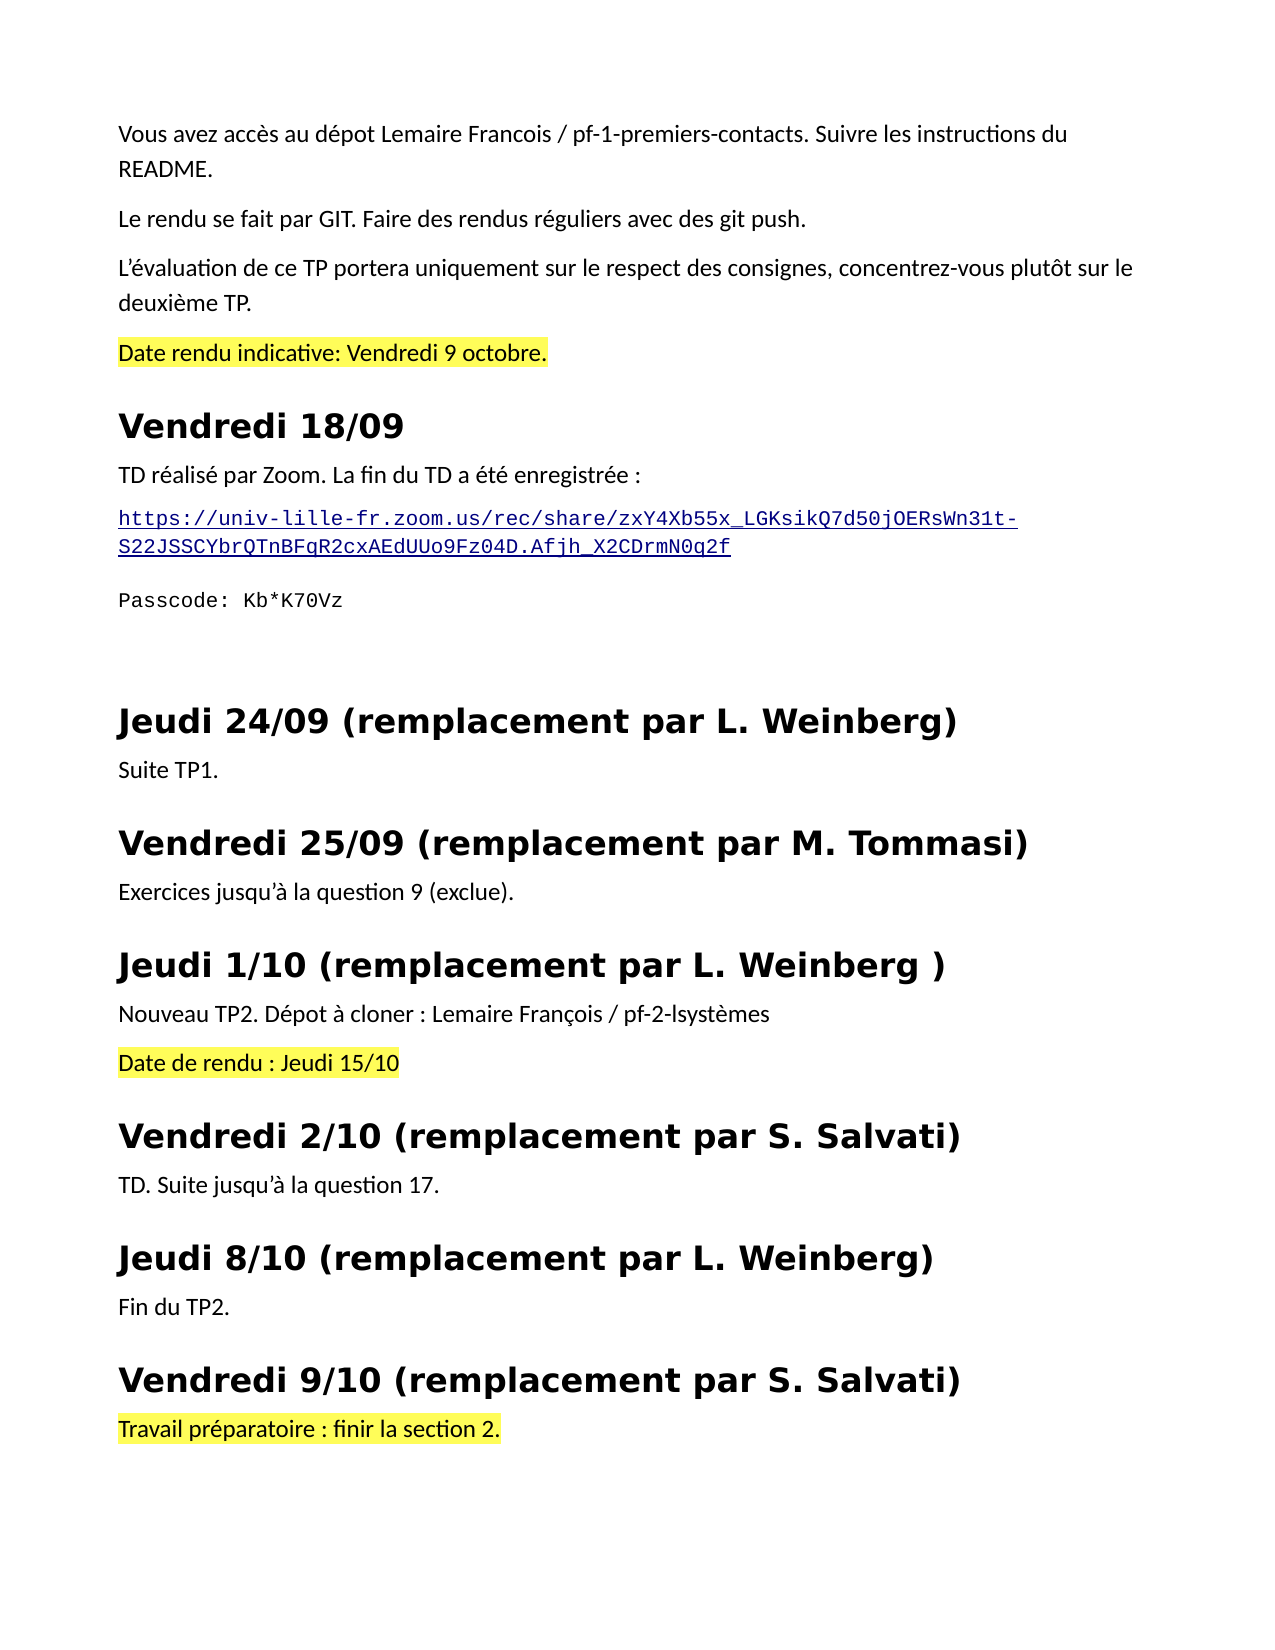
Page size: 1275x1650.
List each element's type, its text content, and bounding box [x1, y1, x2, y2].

subtitle Vendredi 18/09 [118, 407, 1157, 446]
text Date de rendu : Jeudi 15/10 [118, 1047, 1157, 1078]
text Nouveau TP2. Dépot à cloner : Lemaire François / pf-2-lsystèmes [118, 998, 1157, 1028]
text Suite TP1. [118, 754, 1157, 784]
text https://univ-lille-fr.zoom.us/rec/share/zxY4Xb55x_LGKsikQ7d50jOERsWn31t-S22JSSCYbrQTnBFqR2cxAEdUUo9Fz04D.Afjh_X2CDrmN0q2f Passcode: Kb*K70Vz [118, 508, 1157, 614]
subtitle Vendredi 9/10 (remplacement par S. Salvati) [118, 1362, 1157, 1401]
text Vous avez accès au dépot Lemaire Francois / pf-1-premiers-contacts. Suivre les instructions du README. [118, 118, 1157, 184]
text Fin du TP2. [118, 1291, 1157, 1322]
subtitle Jeudi 1/10 (remplacement par L. Weinberg ) [118, 946, 1157, 985]
text Le rendu se fait par GIT. Faire des rendus réguliers avec des git push. [118, 203, 1157, 233]
text Date rendu indicative: Vendredi 9 octobre. [118, 337, 1157, 367]
subtitle Jeudi 8/10 (remplacement par L. Weinberg) [118, 1240, 1157, 1279]
text TD réalisé par Zoom. La fin du TD a été enregistrée : [118, 459, 1157, 489]
text L’évaluation de ce TP portera uniquement sur le respect des consignes, concentrez-vous plutôt sur le deuxième TP. [118, 252, 1157, 318]
text Travail préparatoire : finir la section 2. [118, 1413, 1157, 1444]
subtitle Vendredi 25/09 (remplacement par M. Tommasi) [118, 824, 1157, 863]
subtitle Jeudi 24/09 (remplacement par L. Weinberg) [118, 702, 1157, 741]
subtitle Vendredi 2/10 (remplacement par S. Salvati) [118, 1118, 1157, 1157]
text TD. Suite jusqu’à la question 17. [118, 1169, 1157, 1200]
text Exercices jusqu’à la question 9 (exclue). [118, 876, 1157, 906]
